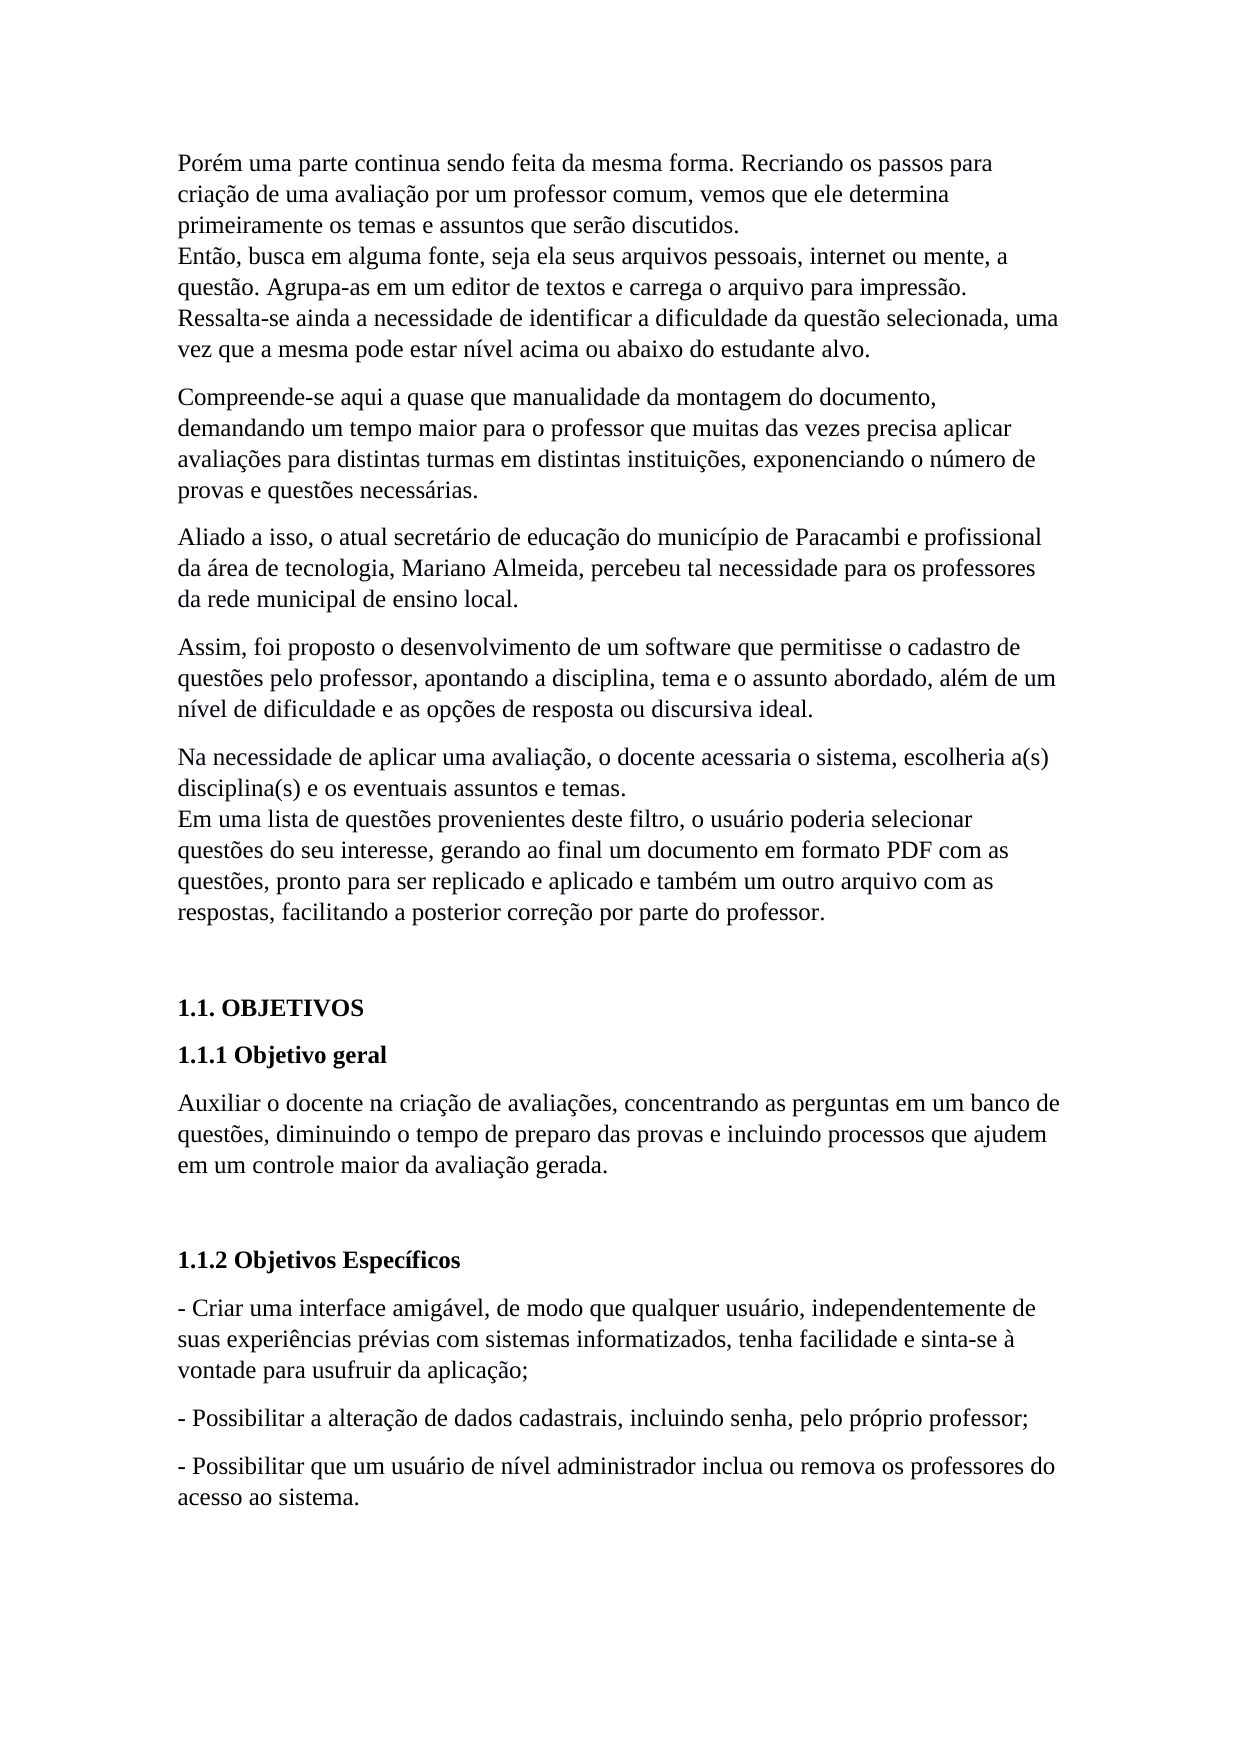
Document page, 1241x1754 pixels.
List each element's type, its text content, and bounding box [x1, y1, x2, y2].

text Aliado a isso, o atual secretário de educação do município de Paracambi e profissional da área de tecnologia, Mariano Almeida, percebeu tal necessidade para os professores da rede municipal de ensino local. [177, 522, 1063, 613]
text Na necessidade de aplicar uma avaliação, o docente acessaria o sistema, escolheria a(s) disciplina(s) e os eventuais assuntos e temas. Em uma lista de questões provenientes deste filtro, o usuário poderia selecionar questões do seu interesse, gerando ao final um documento em formato PDF com as questões, pronto para ser replicado e aplicado e também um outro arquivo com as respostas, facilitando a posterior correção por parte do professor. [177, 742, 1063, 926]
text - Possibilitar a alteração de dados cadastrais, incluindo senha, pelo próprio professor; [177, 1403, 1063, 1432]
text 1.1.1 Objetivo geral [177, 1040, 1063, 1069]
text Auxiliar o docente na criação de avaliações, concentrando as perguntas em um banco de questões, diminuindo o tempo de preparo das provas e incluindo processos que ajudem em um controle maior da avaliação gerada. [177, 1088, 1063, 1179]
text 1.1.2 Objetivos Específicos [177, 1246, 1063, 1274]
text Compreende-se aqui a quase que manualidade da montagem do documento, demandando um tempo maior para o professor que muitas das vezes precisa aplicar avaliações para distintas turmas em distintas instituições, exponenciando o número de provas e questões necessárias. [177, 382, 1063, 503]
text - Possibilitar que um usuário de nível administrador inclua ou remova os professores do acesso ao sistema. [177, 1451, 1063, 1511]
text 1.1. OBJETIVOS [177, 993, 1063, 1021]
text - Criar uma interface amigável, de modo que qualquer usuário, independentemente de suas experiências prévias com sistemas informatizados, tenha facilidade e sinta-se à vontade para usufruir da aplicação; [177, 1293, 1063, 1384]
text Porém uma parte continua sendo feita da mesma forma. Recriando os passos para criação de uma avaliação por um professor comum, vemos que ele determina primeiramente os temas e assuntos que serão discutidos. Então, busca em alguma fonte, seja ela seus arquivos pessoais, internet ou mente, a questão. Agrupa-as em um editor de textos e carrega o arquivo para impressão. Ressalta-se ainda a necessidade de identificar a dificuldade da questão selecionada, uma vez que a mesma pode estar nível acima ou abaixo do estudante alvo. [177, 148, 1063, 363]
text Assim, foi proposto o desenvolvimento de um software que permitisse o cadastro de questões pelo professor, apontando a disciplina, tema e o assunto abordado, além de um nível de dificuldade e as opções de resposta ou discursiva ideal. [177, 632, 1063, 723]
